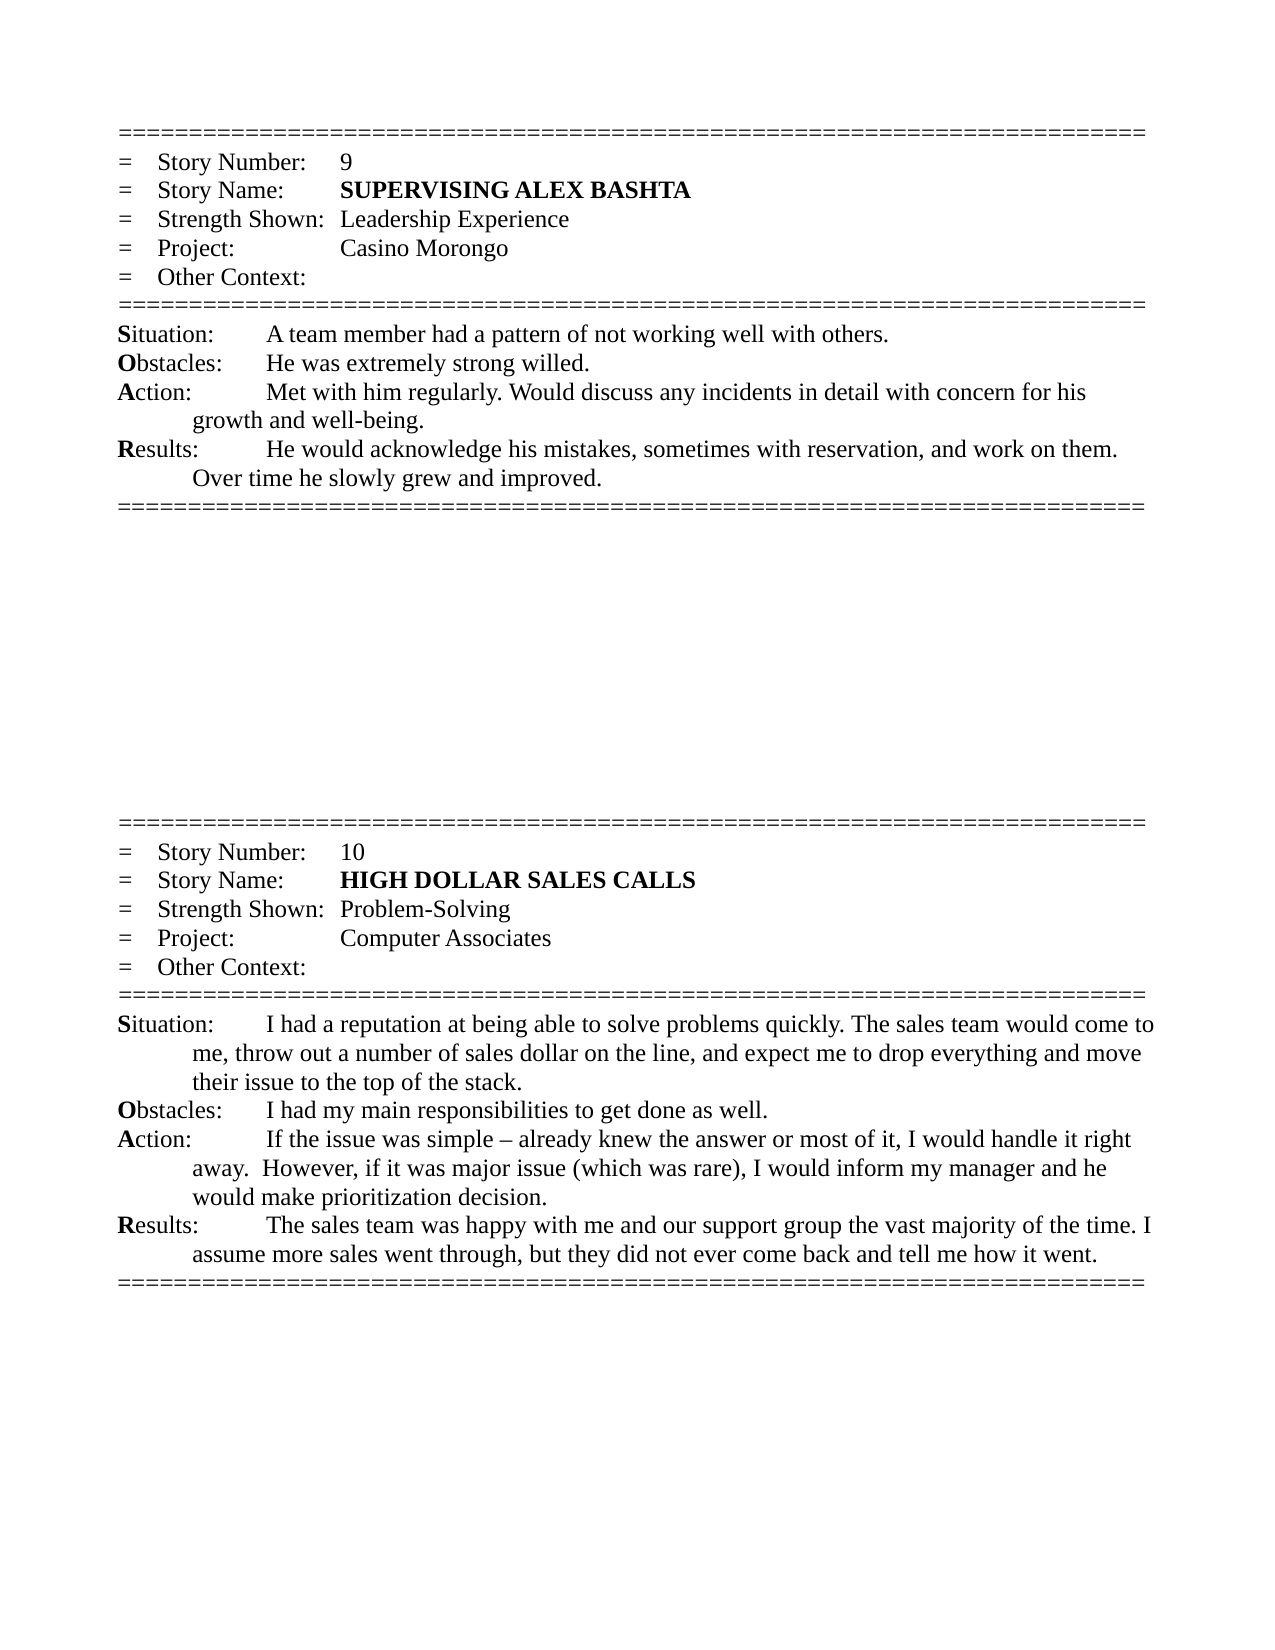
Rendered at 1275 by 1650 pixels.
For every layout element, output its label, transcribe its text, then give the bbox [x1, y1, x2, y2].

text = Story Number: 9 [118, 147, 1157, 176]
text Results: He would acknowledge his mistakes, sometimes with reservation, and work on them. Over time he slowly grew and improved. [117, 434, 1157, 492]
text ========================================================================= [118, 291, 1157, 319]
text = Other Context: [118, 262, 1157, 291]
text Obstacles: He was extremely strong willed. [117, 348, 1157, 377]
text Situation: A team member had a pattern of not working well with others. [117, 319, 1157, 348]
text = Story Number: 10 [118, 837, 1157, 866]
text = Strength Shown: Problem-Solving [118, 894, 1157, 923]
text ========================================================================= [117, 492, 1157, 521]
text ========================================================================= [118, 118, 1157, 147]
text = Project: Casino Morongo [118, 233, 1157, 262]
text Results: The sales team was happy with me and our support group the vast majority of the time. I assume more sales went through, but they did not ever come back and tell me how it went. [117, 1211, 1157, 1268]
text ========================================================================= [118, 981, 1157, 1009]
text Action: If the issue was simple – already knew the answer or most of it, I would handle it right away. However, if it was major issue (which was rare), I would inform my manager and he would make prioritization decision. [117, 1124, 1157, 1211]
text ========================================================================= [117, 1268, 1157, 1297]
text = Story Name: HIGH DOLLAR SALES CALLS [118, 866, 1157, 894]
text Action: Met with him regularly. Would discuss any incidents in detail with concern for his growth and well-being. [117, 377, 1157, 434]
text Situation: I had a reputation at being able to solve problems quickly. The sales team would come to me, throw out a number of sales dollar on the line, and expect me to drop everything and move their issue to the top of the stack. [117, 1009, 1157, 1096]
text = Project: Computer Associates [118, 923, 1157, 952]
text = Other Context: [118, 952, 1157, 981]
text = Strength Shown: Leadership Experience [118, 204, 1157, 233]
text = Story Name: SUPERVISING ALEX BASHTA [118, 176, 1157, 204]
text Obstacles: I had my main responsibilities to get done as well. [117, 1096, 1157, 1124]
text ========================================================================= [118, 808, 1157, 837]
